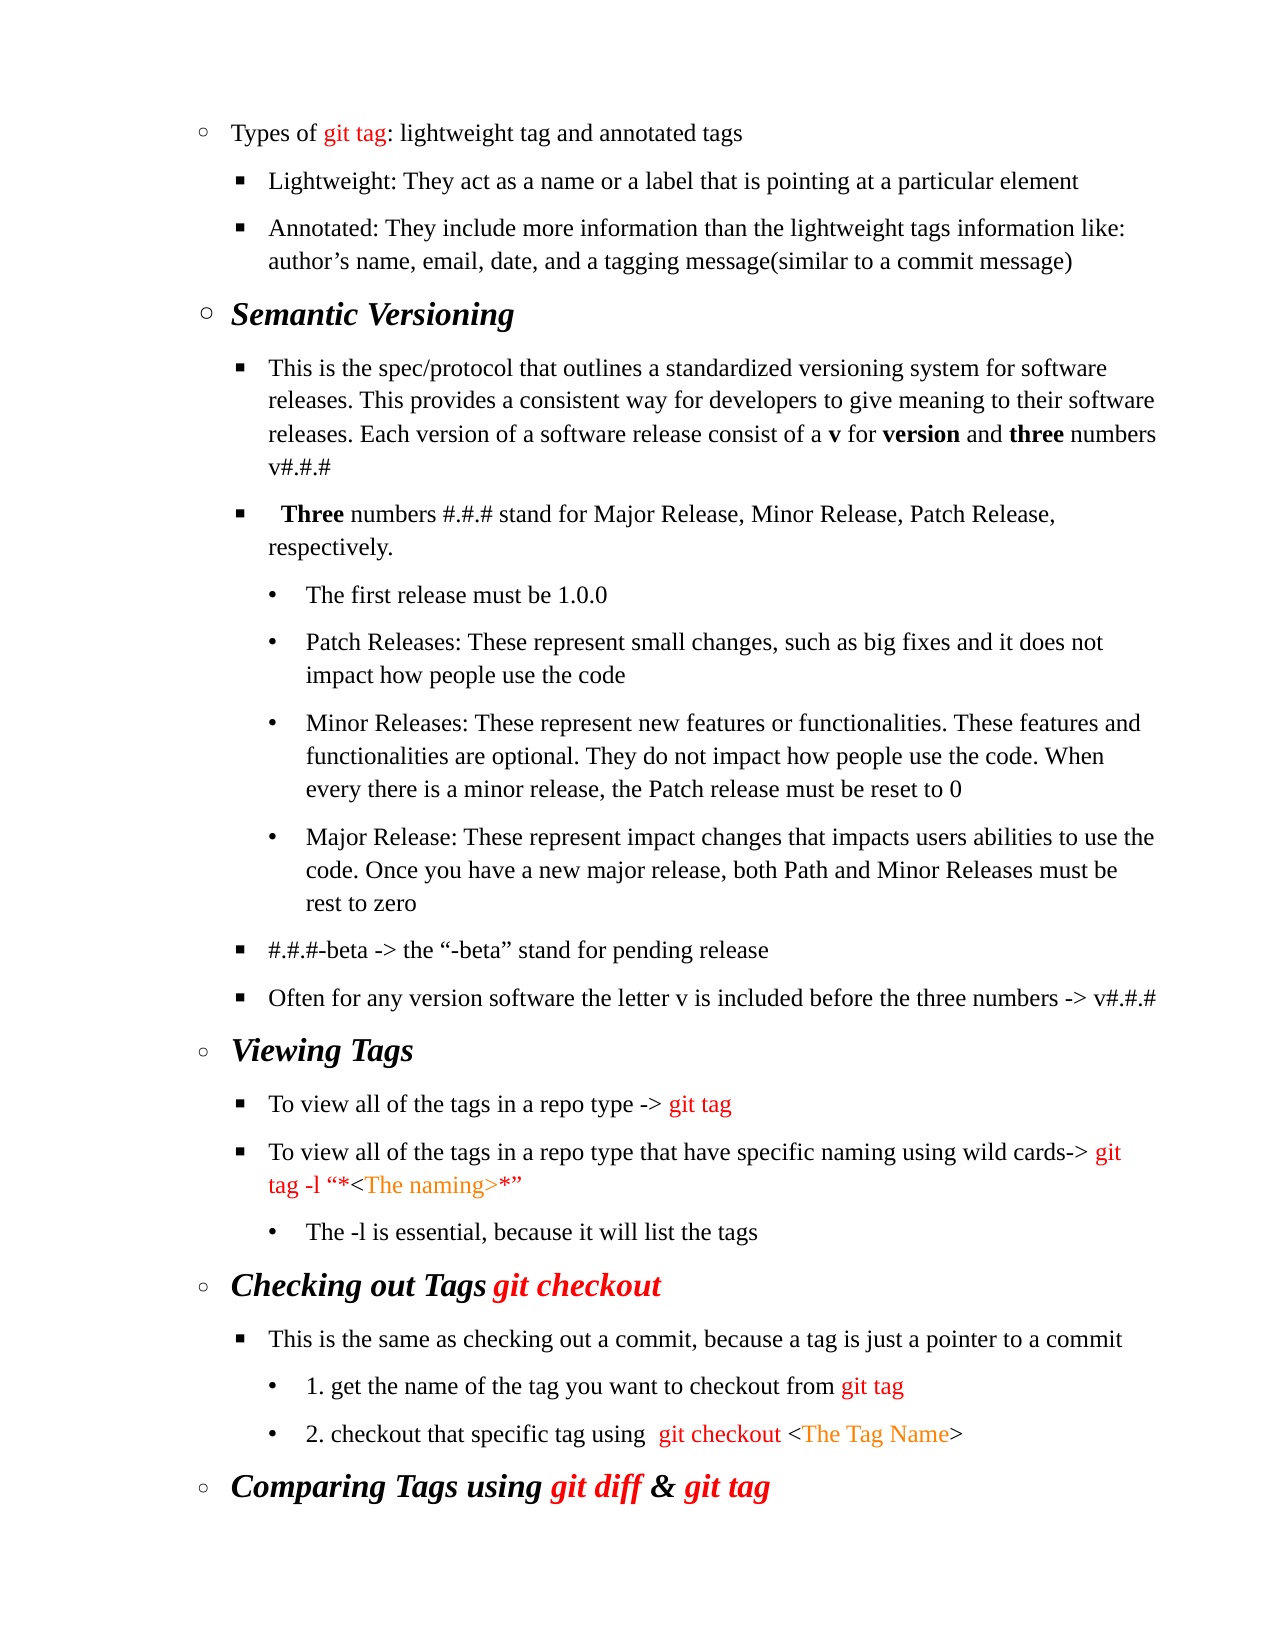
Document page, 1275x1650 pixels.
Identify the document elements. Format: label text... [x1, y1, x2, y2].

list To view all of the tags in a repo type that have specific naming using wild cards-> git tag -l “*<The naming>*” [231, 1137, 1157, 1199]
list To view all of the tags in a repo type -> git tag [231, 1089, 1157, 1118]
list Semantic Versioning [193, 294, 1157, 332]
list Three numbers #.#.# stand for Major Release, Minor Release, Patch Release, respectively. [231, 499, 1157, 561]
list Lightweight: They act as a name or a label that is pointing at a particular element [231, 166, 1157, 194]
list The -l is essential, because it will list the tags [268, 1217, 1157, 1246]
list Often for any version software the letter v is included before the three numbers -> v#.#.# [231, 983, 1157, 1012]
list #.#.#-beta -> the “-beta” stand for pending release [231, 935, 1157, 964]
list Patch Releases: These represent small changes, such as big fixes and it does not impact how people use the code [268, 627, 1157, 689]
list This is the same as checking out a commit, because a tag is just a pointer to a commit [231, 1324, 1157, 1352]
list Annotated: They include more information than the lightweight tags information like: author’s name, email, date, and a tagging message(similar to a commit message) [231, 213, 1157, 275]
list The first release must be 1.0.0 [268, 580, 1157, 609]
list Checking out Tags git checkout [193, 1265, 1157, 1303]
list Comparing Tags using git diff & git tag [193, 1467, 1157, 1505]
list This is the spec/protocol that outlines a standardized versioning system for software releases. This provides a consistent way for developers to give meaning to their software releases. Each version of a software release consist of a v for version and three numbers v#.#.# [231, 353, 1157, 480]
list 1. get the name of the tag you want to checkout from git tag [268, 1371, 1157, 1400]
list Types of git tag: lightweight tag and annotated tags [193, 118, 1157, 147]
list Major Release: These represent impact changes that impacts users abilities to use the code. Once you have a new major release, both Path and Minor Releases must be rest to zero [268, 822, 1157, 917]
list Viewing Tags [193, 1031, 1157, 1069]
list 2. checkout that specific tag using git checkout <The Tag Name> [268, 1419, 1157, 1448]
list Minor Releases: These represent new features or functionalities. These features and functionalities are optional. They do not impact how people use the code. When every there is a minor release, the Patch release must be reset to 0 [268, 708, 1157, 803]
